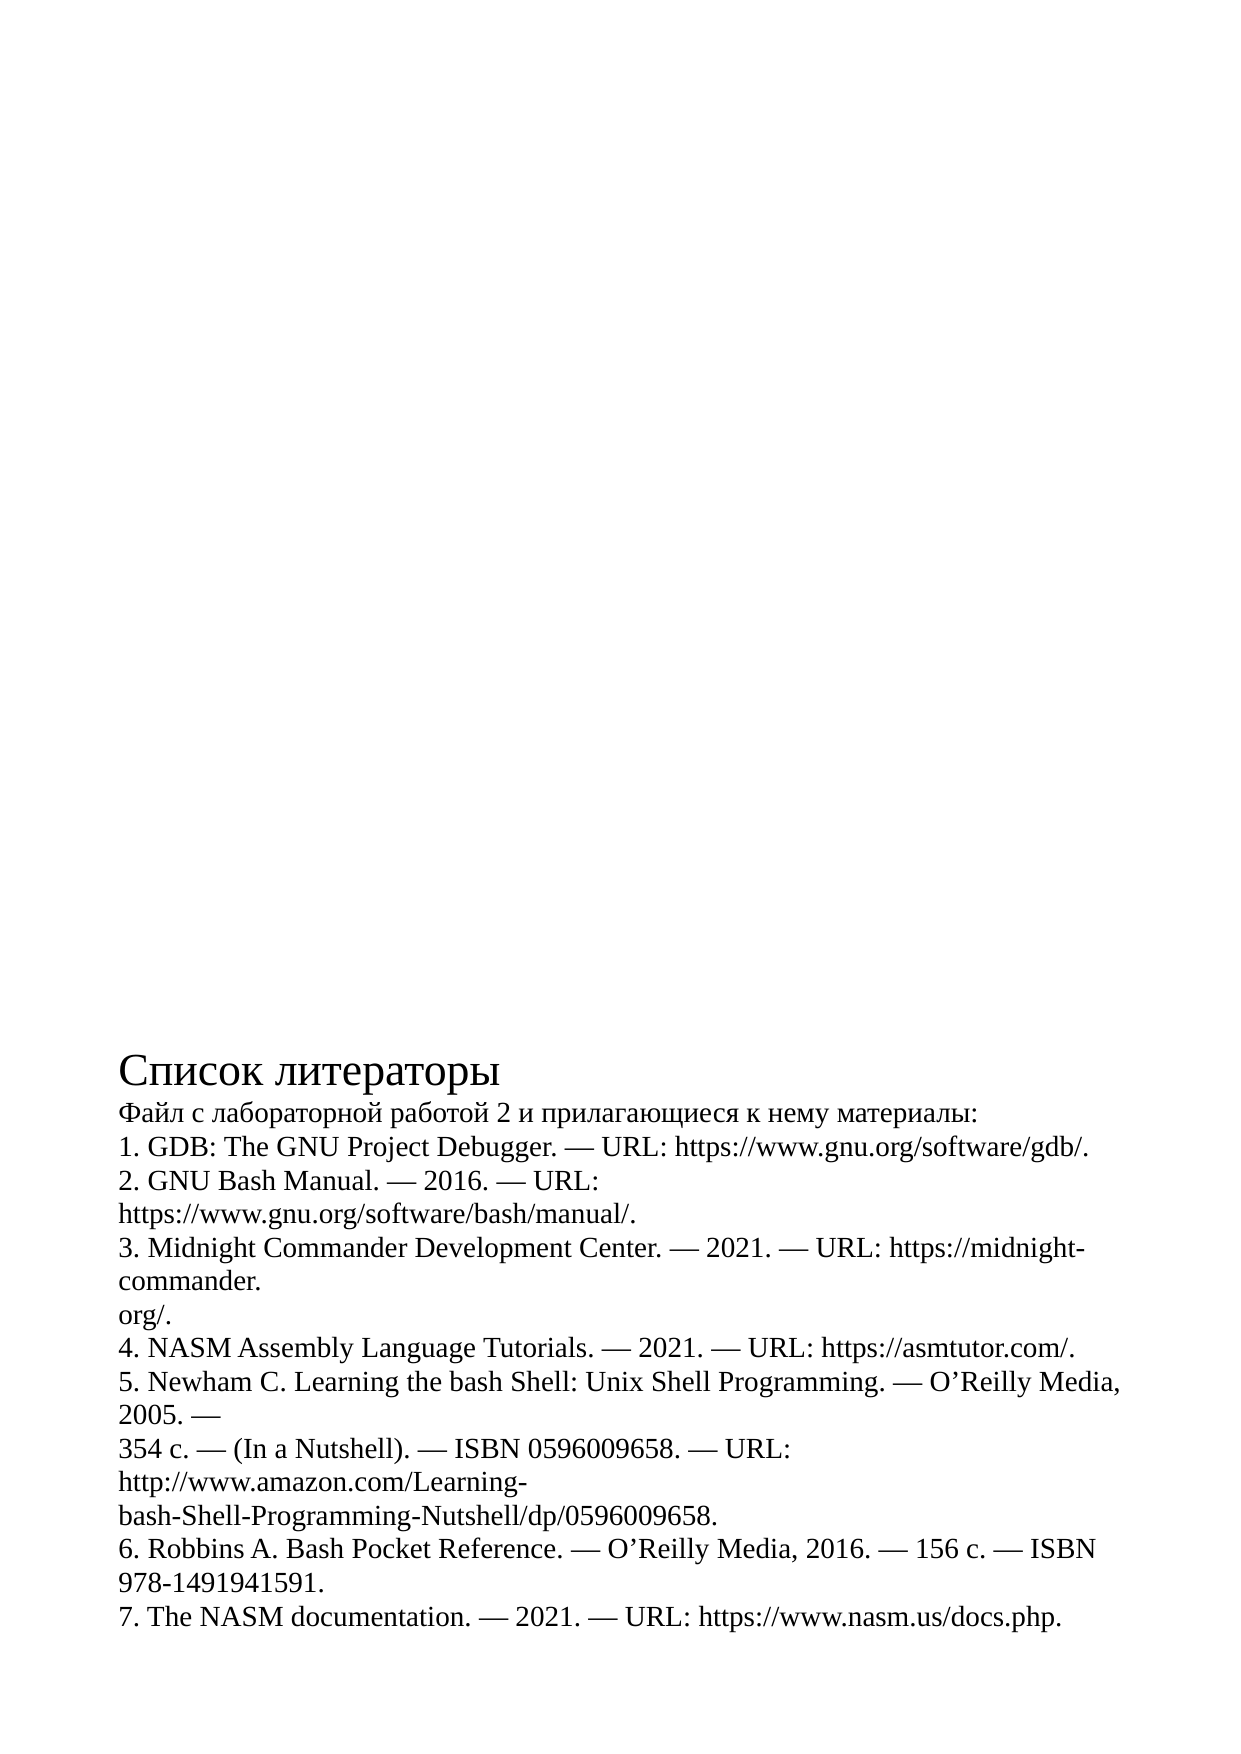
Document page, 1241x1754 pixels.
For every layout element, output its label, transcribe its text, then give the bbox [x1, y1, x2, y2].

text 4. NASM Assembly Language Tutorials. — 2021. — URL: https://asmtutor.com/. [118, 1330, 1122, 1364]
text 1. GDB: The GNU Project Debugger. — URL: https://www.gnu.org/software/gdb/. [118, 1129, 1122, 1163]
text org/. [118, 1297, 1122, 1330]
text bash-Shell-Programming-Nutshell/dp/0596009658. [118, 1498, 1122, 1532]
text Список литераторы [118, 1043, 1122, 1096]
text 7. The NASM documentation. — 2021. — URL: https://www.nasm.us/docs.php. [118, 1599, 1122, 1632]
text 2. GNU Bash Manual. — 2016. — URL: https://www.gnu.org/software/bash/manual/. [118, 1163, 1122, 1230]
text 3. Midnight Commander Development Center. — 2021. — URL: https://midnight-commander. [118, 1230, 1122, 1297]
text 5. Newham C. Learning the bash Shell: Unix Shell Programming. — O’Reilly Media, 2005. — [118, 1364, 1122, 1431]
text 354 с. — (In a Nutshell). — ISBN 0596009658. — URL: http://www.amazon.com/Learning- [118, 1431, 1122, 1498]
text 6. Robbins A. Bash Pocket Reference. — O’Reilly Media, 2016. — 156 с. — ISBN 978-1491941591. [118, 1532, 1122, 1599]
text Файл с лабораторной работой 2 и прилагающиеся к нему материалы: [118, 1096, 1122, 1129]
